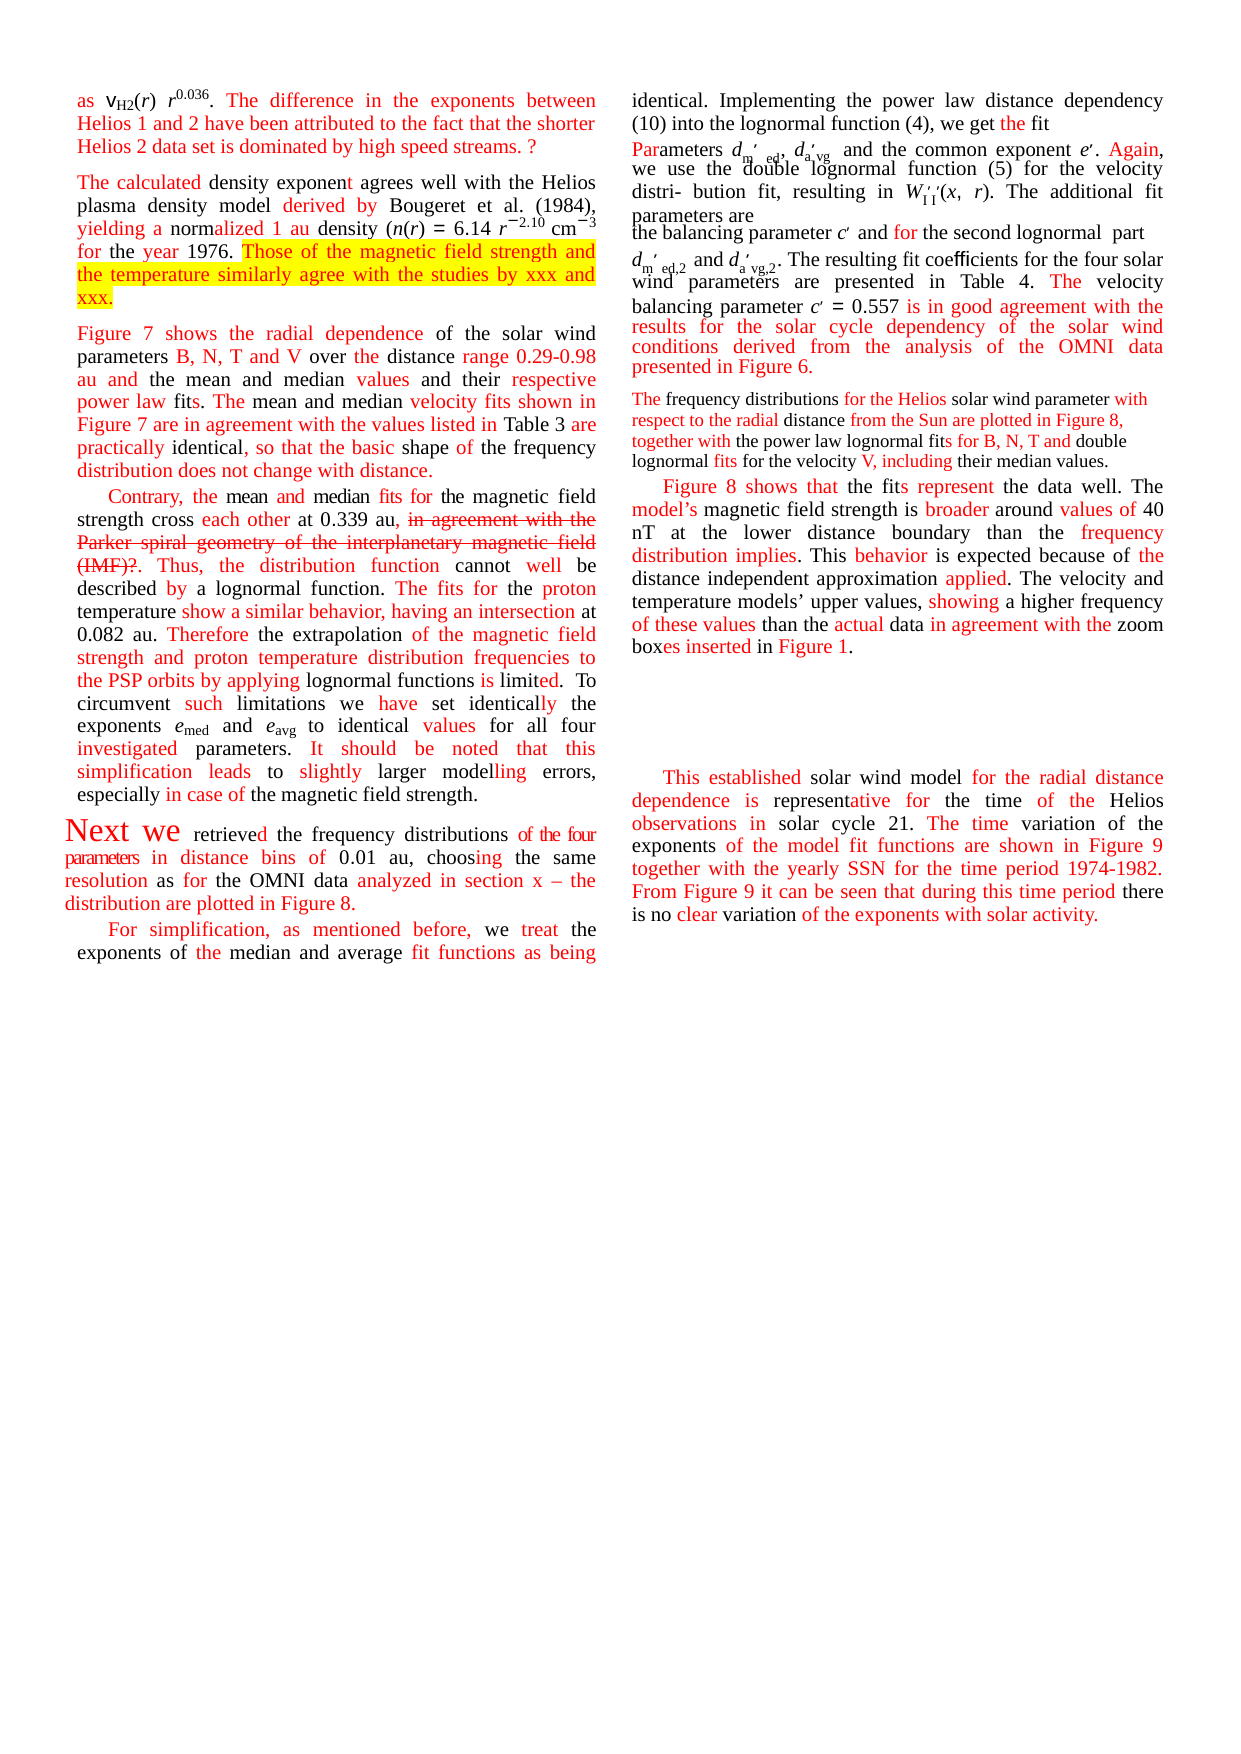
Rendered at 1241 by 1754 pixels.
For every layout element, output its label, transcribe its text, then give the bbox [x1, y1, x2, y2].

text Next we retrieved the frequency distributions of the four parameters in distance bins of 0.01 au, choosing the same resolution as for the OMNI data analyzed in section x – the distribution are plotted in Figure 8. [64, 823, 596, 915]
text Figure 8 shows that the fits represent the data well. The model’s magnetic field strength is broader around values of 40 nT at the lower distance boundary than the frequency distribution implies. This behavior is expected because of the distance independent approximation applied. The velocity and temperature models’ upper values, showing a higher frequency of these values than the actual data in agreement with the zoom boxes inserted in Figure 1. [632, 475, 1164, 658]
text The frequency distributions for the Helios solar wind parameter with respect to the radial distance from the Sun are plotted in Figure 8, together with the power law lognormal fits for B, N, T and double lognormal fits for the velocity V, including their median values. [632, 389, 1176, 472]
text the balancing parameter c, and for the second lognormal part [632, 227, 1176, 242]
text For simplification, as mentioned before, we treat the exponents of the median and average fit functions as being [77, 918, 596, 964]
text as vH2(r) r0.036. The difference in the exponents between Helios 1 and 2 have been attributed to the fact that the shorter Helios 2 data set is dominated by high speed streams. ? [77, 89, 596, 158]
text This established solar wind model for the radial distance dependence is representative for the time of the Helios observations in solar cycle 21. The time variation of the exponents of the model fit functions are shown in Figure 9 together with the yearly SSN for the time period 1974-1982. From Figure 9 it can be seen that during this time period there is no clear variation of the exponents with solar activity. [632, 766, 1164, 926]
text dm, ed,2 and da,vg,2. The resulting fit coefficients for the four solar wind parameters are presented in Table 4. The velocity balancing parameter c, = 0.557 is in good agreement with the results for the solar cycle dependency of the solar wind conditions derived from the analysis of the OMNI data presented in Figure 6. [632, 243, 1164, 378]
text Contrary, the mean and median fits for the magnetic field strength cross each other at 0.339 au, in agreement with the Parker spiral geometry of the interplanetary magnetic field (IMF)?. Thus, the distribution function cannot well be described by a lognormal function. The fits for the proton temperature show a similar behavior, having an intersection at 0.082 au. Therefore the extrapolation of the magnetic field strength and proton temperature distribution frequencies to the PSP orbits by applying lognormal functions is limited. To circumvent such limitations we have set identically the exponents emed and eavg to identical values for all four investigated parameters. It should be noted that this simplification leads to slightly larger modelling errors, especially in case of the magnetic field strength. [77, 485, 596, 543]
text Contrary, the mean and median fits for the magnetic field strength cross each other at 0.339 au, in agreement with the Parker spiral geometry of the interplanetary magnetic field (IMF)?. Thus, the distribution function cannot well be described by a lognormal function. The fits for the proton temperature show a similar behavior, having an intersection at 0.082 au. Therefore the extrapolation of the magnetic field strength and proton temperature distribution frequencies to the PSP orbits by applying lognormal functions is limited. To circumvent such limitations we have set identically the exponents emed and eavg to identical values for all four investigated parameters. It should be noted that this simplification leads to slightly larger modelling errors, especially in case of the magnetic field strength. [77, 544, 596, 806]
text Figure 7 shows the radial dependence of the solar wind parameters B, N, T and V over the distance range 0.29-0.98 au and the mean and median values and their respective power law fits. The mean and median velocity fits shown in Figure 7 are in agreement with the values listed in Table 3 are practically identical, so that the basic shape of the frequency distribution does not change with distance. [77, 322, 596, 482]
text identical. Implementing the power law distance dependency (10) into the lognormal function (4), we get the fit [632, 89, 1164, 135]
text The calculated density exponent agrees well with the Helios plasma density model derived by Bougeret et al. (1984), yielding a normalized 1 au density (n(r) = 6.14 r−2.10 cm−3 for the year 1976. Those of the magnetic field strength and the temperature similarly agree with the studies by xxx and xxx. [77, 171, 596, 309]
text Parameters dm, ed, da,vg and the common exponent e,. Again, we use the double lognormal function (5) for the velocity distri- bution fit, resulting in WI,I,(x, r). The additional fit parameters are [632, 135, 1164, 227]
